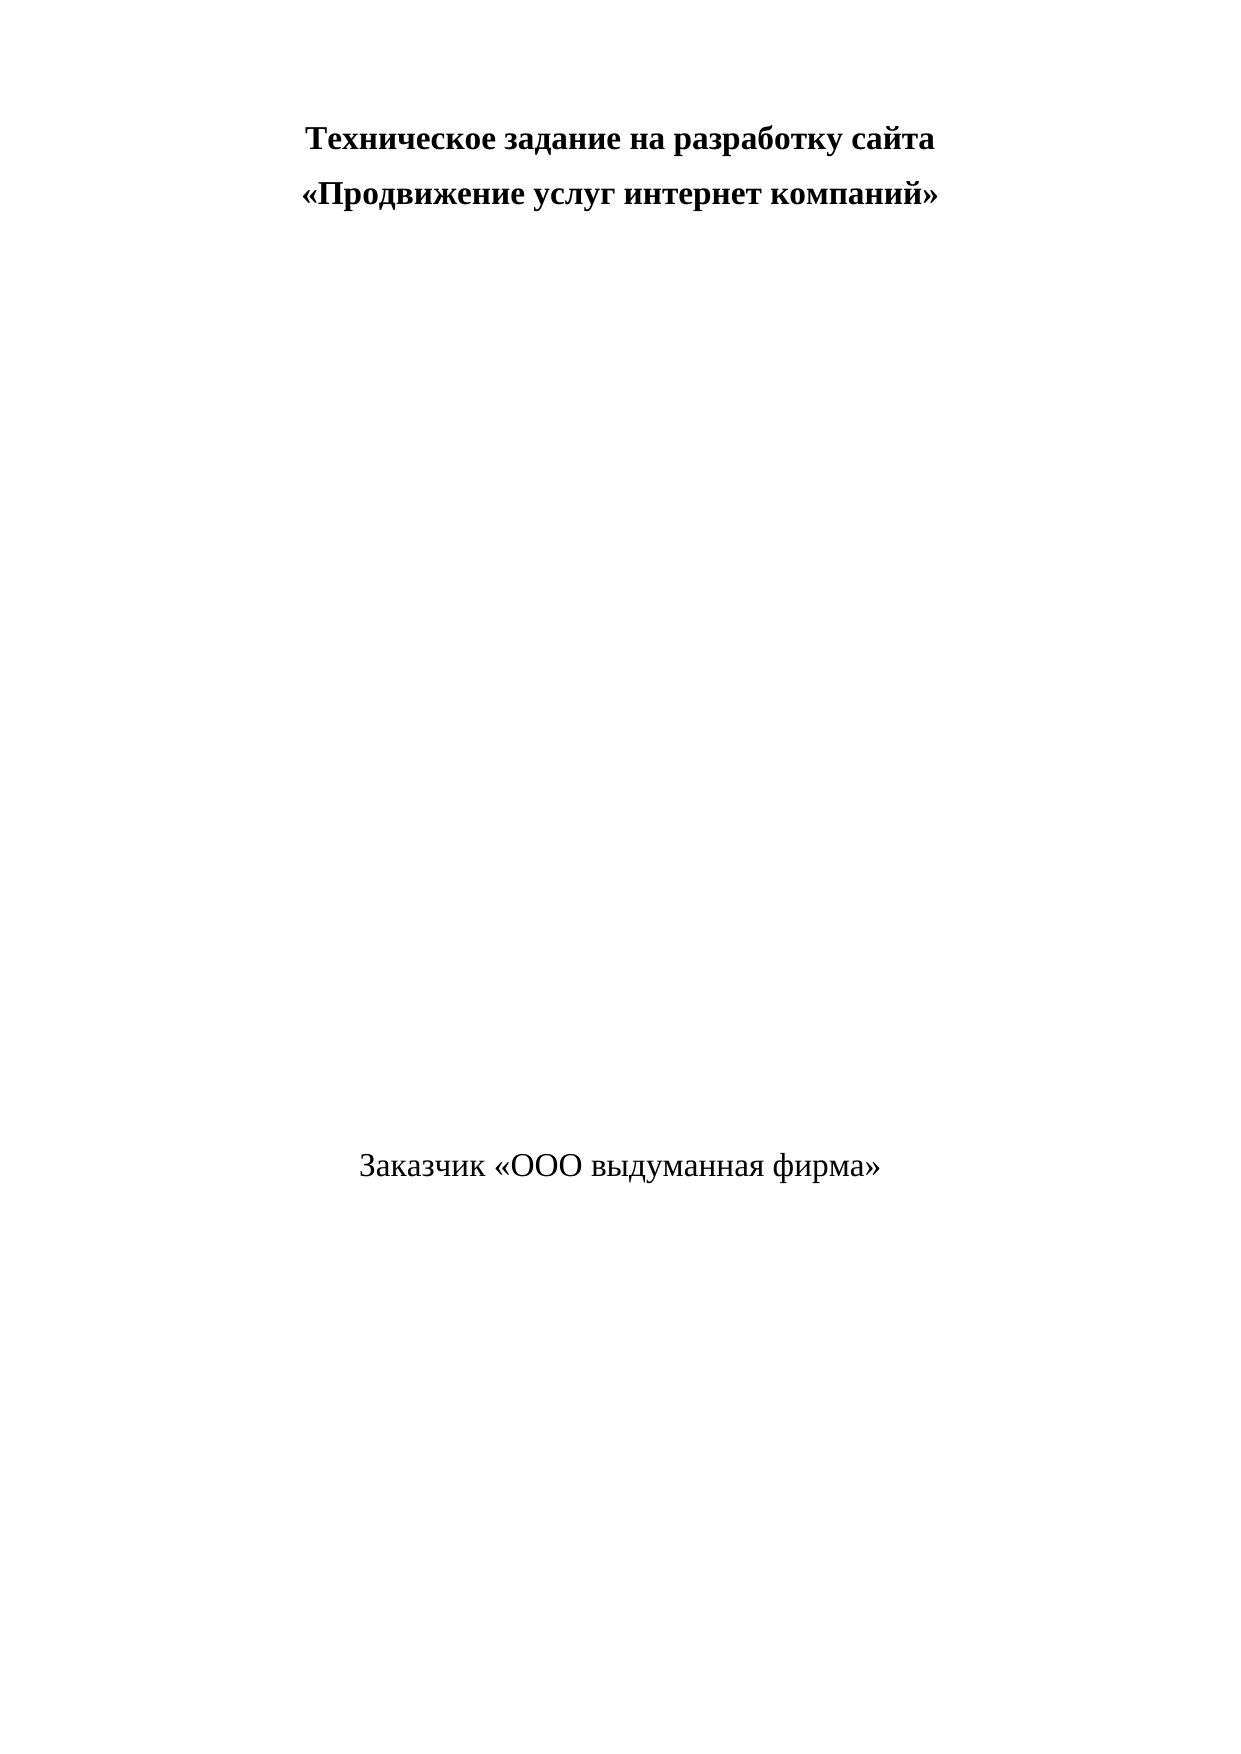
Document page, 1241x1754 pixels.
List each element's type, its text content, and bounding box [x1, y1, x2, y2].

text Техническое задание на разработку сайта [118, 118, 1122, 156]
text Заказчик «ООО выдуманная фирма» [118, 226, 1122, 1414]
text «Продвижение услуг интернет компаний» [118, 162, 1122, 214]
